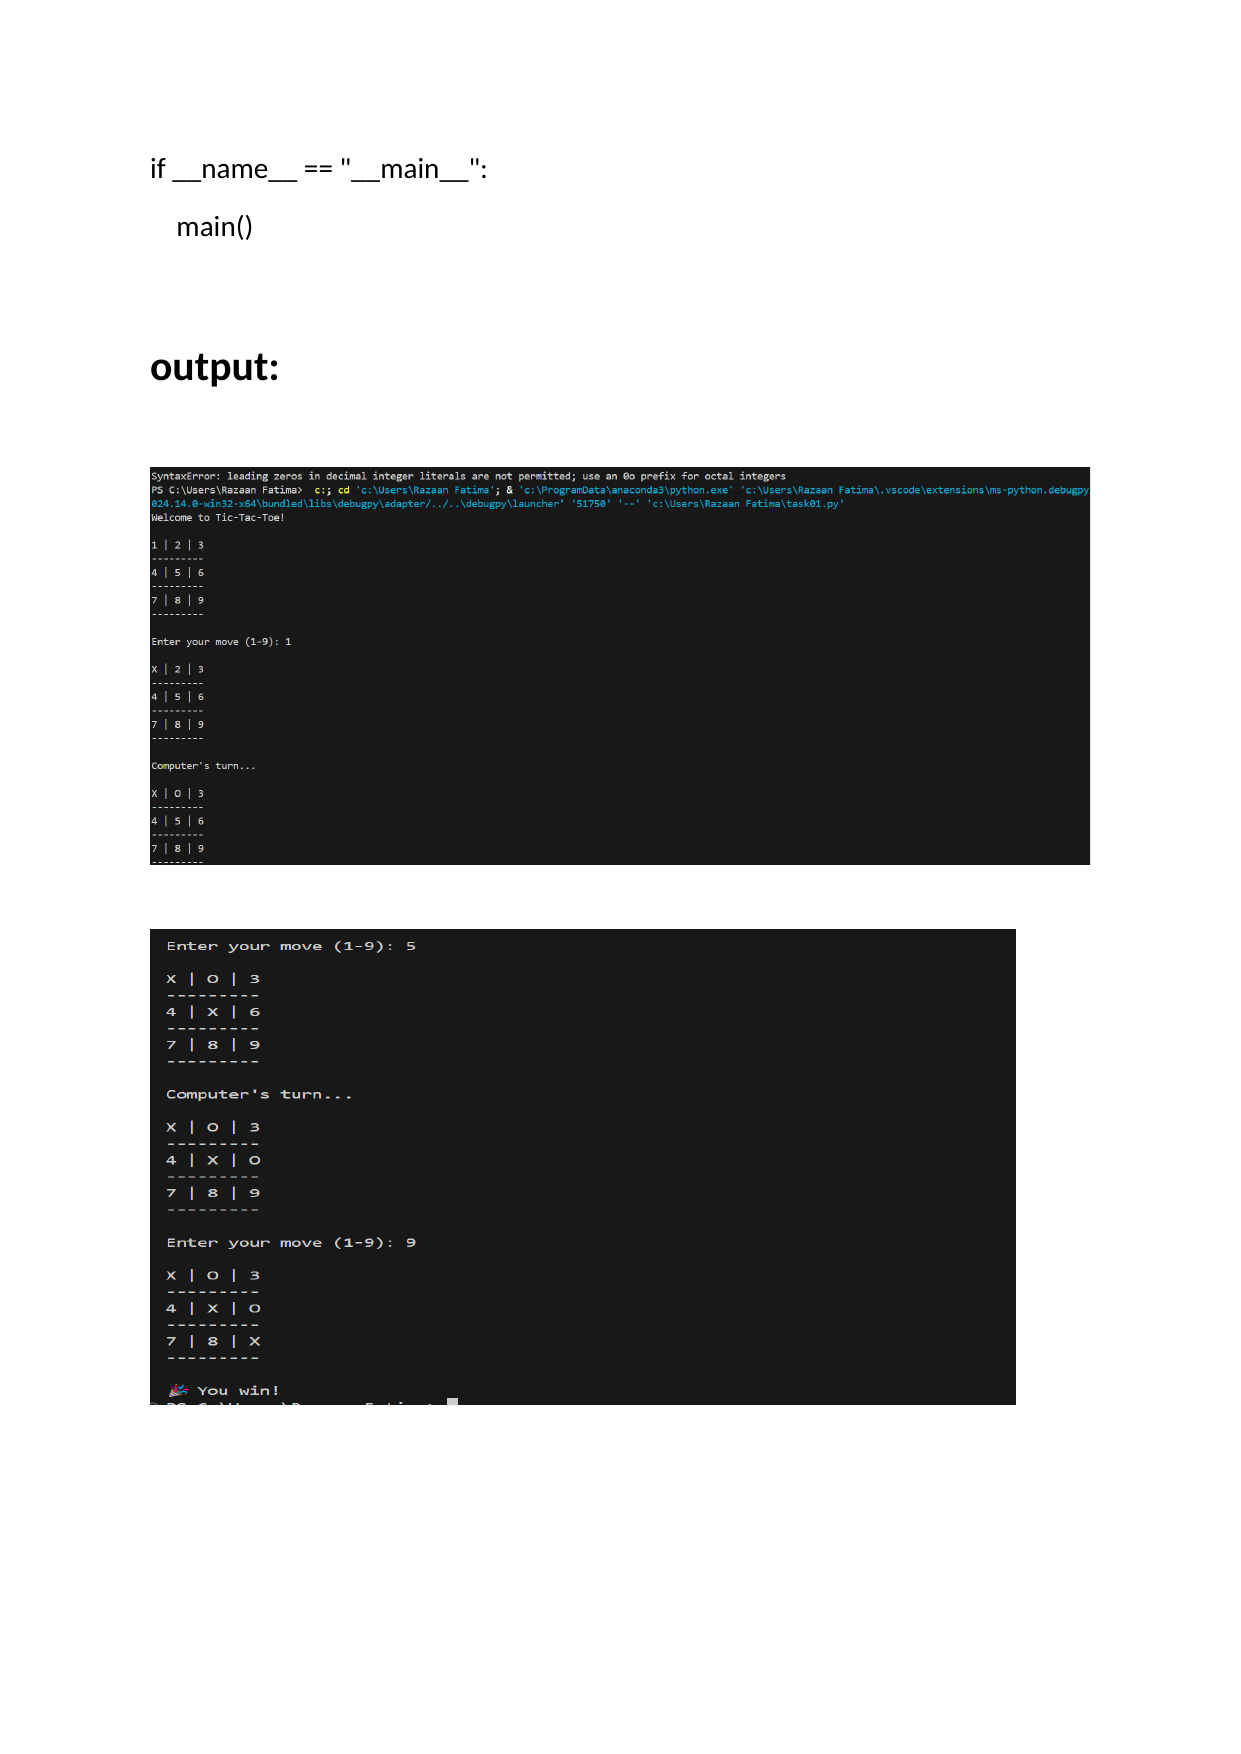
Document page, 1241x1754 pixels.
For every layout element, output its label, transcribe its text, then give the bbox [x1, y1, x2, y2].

text if __name__ == "__main__": [150, 150, 1090, 186]
text output: [150, 340, 1090, 391]
text main() [150, 208, 1090, 243]
